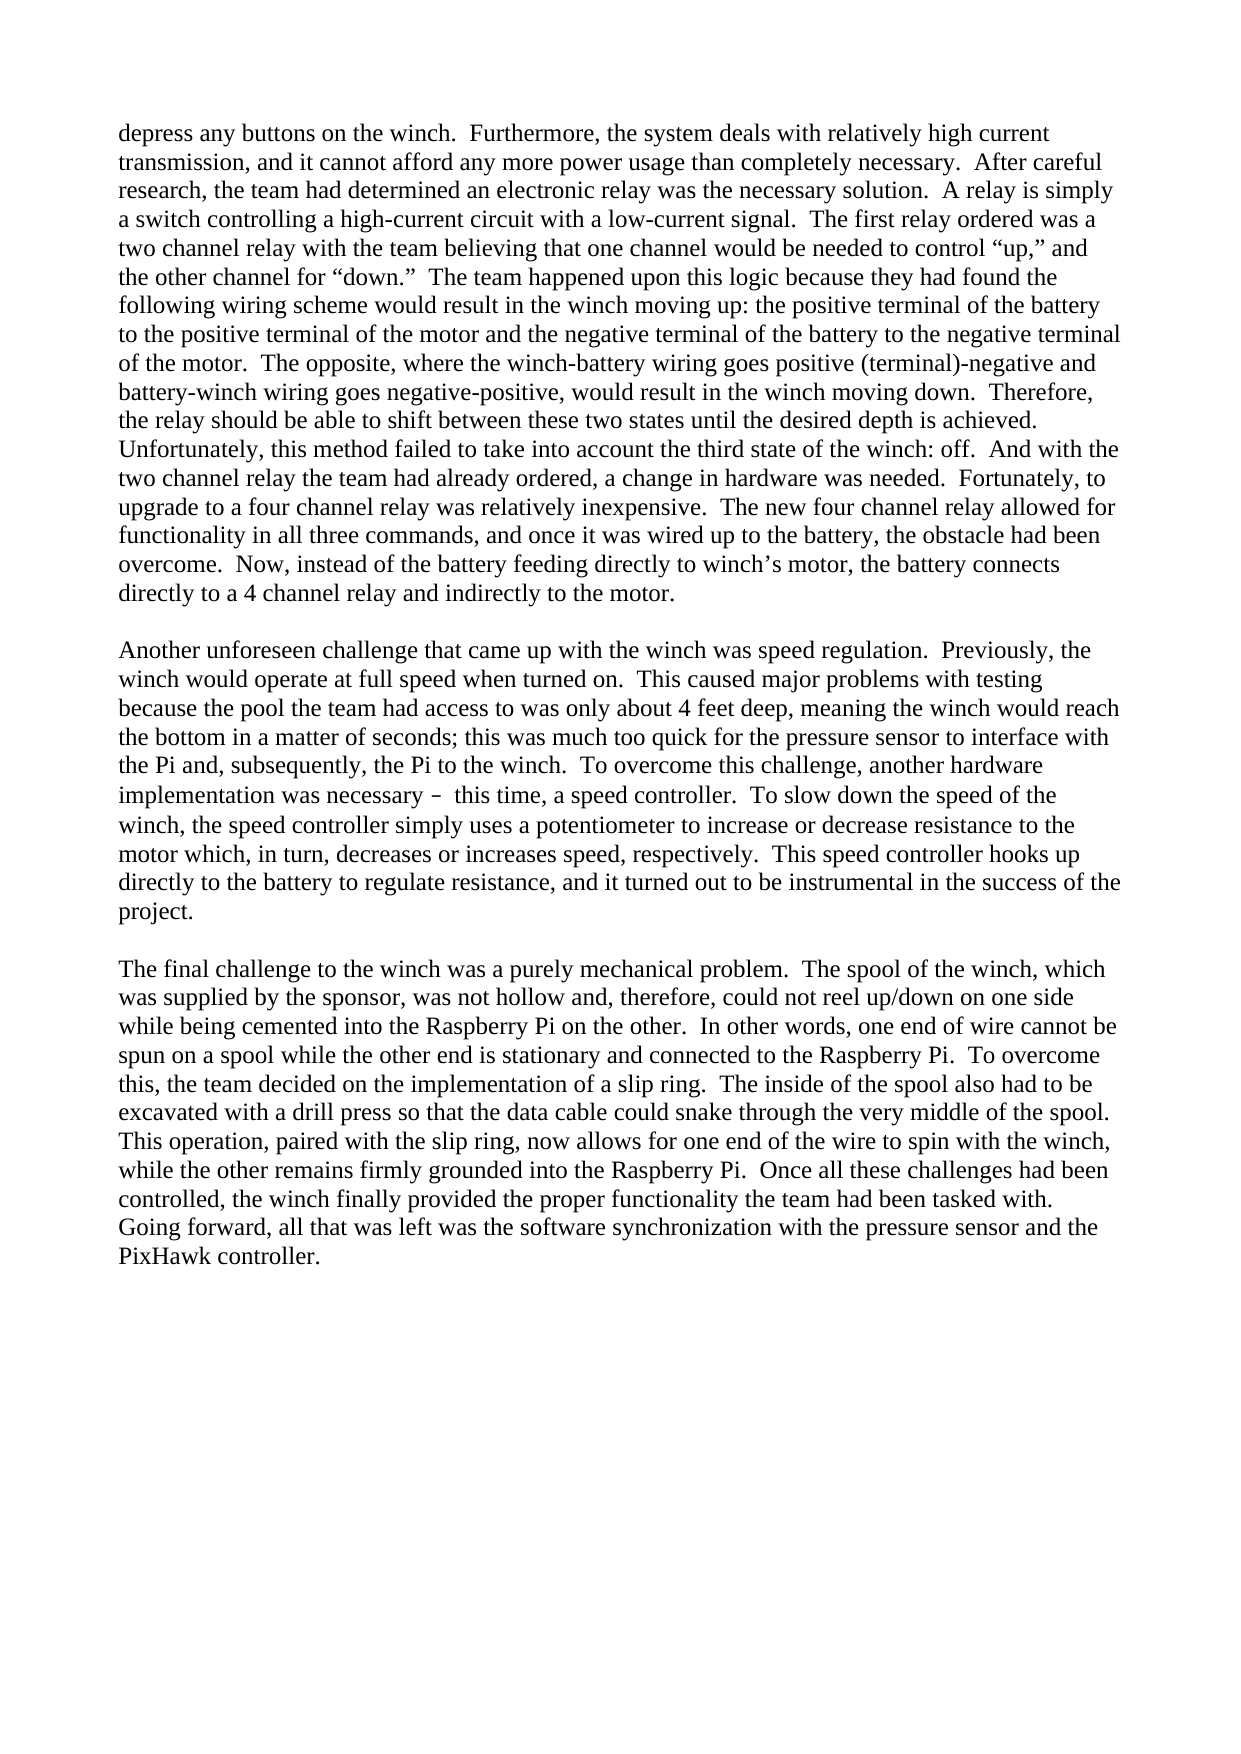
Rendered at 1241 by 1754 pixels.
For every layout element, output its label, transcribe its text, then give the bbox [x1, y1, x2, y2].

text The final challenge to the winch was a purely mechanical problem. The spool of the winch, which was supplied by the sponsor, was not hollow and, therefore, could not reel up/down on one side while being cemented into the Raspberry Pi on the other. In other words, one end of wire cannot be spun on a spool while the other end is stationary and connected to the Raspberry Pi. To overcome this, the team decided on the implementation of a slip ring. The inside of the spool also had to be excavated with a drill press so that the data cable could snake through the very middle of the spool. This operation, paired with the slip ring, now allows for one end of the wire to spin with the winch, while the other remains firmly grounded into the Raspberry Pi. Once all these challenges had been controlled, the winch finally provided the proper functionality the team had been tasked with. Going forward, all that was left was the software synchronization with the pressure sensor and the PixHawk controller. [118, 954, 1122, 1270]
text Another unforeseen challenge that came up with the winch was speed regulation. Previously, the winch would operate at full speed when turned on. This caused major problems with testing because the pool the team had access to was only about 4 feet deep, meaning the winch would reach the bottom in a matter of seconds; this was much too quick for the pressure sensor to interface with the Pi and, subsequently, the Pi to the winch. To overcome this challenge, another hardware implementation was necessary – this time, a speed controller. To slow down the speed of the winch, the speed controller simply uses a potentiometer to increase or decrease resistance to the motor which, in turn, decreases or increases speed, respectively. This speed controller hooks up directly to the battery to regulate resistance, and it turned out to be instrumental in the success of the project. [118, 636, 1122, 925]
text depress any buttons on the winch. Furthermore, the system deals with relatively high current transmission, and it cannot afford any more power usage than completely necessary. After careful research, the team had determined an electronic relay was the necessary solution. A relay is simply a switch controlling a high-current circuit with a low-current signal. The first relay ordered was a two channel relay with the team believing that one channel would be needed to control “up,” and the other channel for “down.” The team happened upon this logic because they had found the following wiring scheme would result in the winch moving up: the positive terminal of the battery to the positive terminal of the motor and the negative terminal of the battery to the negative terminal of the motor. The opposite, where the winch-battery wiring goes positive (terminal)-negative and battery-winch wiring goes negative-positive, would result in the winch moving down. Therefore, the relay should be able to shift between these two states until the desired depth is achieved. Unfortunately, this method failed to take into account the third state of the winch: off. And with the two channel relay the team had already ordered, a change in hardware was needed. Fortunately, to upgrade to a four channel relay was relatively inexpensive. The new four channel relay allowed for functionality in all three commands, and once it was wired up to the battery, the obstacle had been overcome. Now, instead of the battery feeding directly to winch’s motor, the battery connects directly to a 4 channel relay and indirectly to the motor. [118, 118, 1122, 607]
